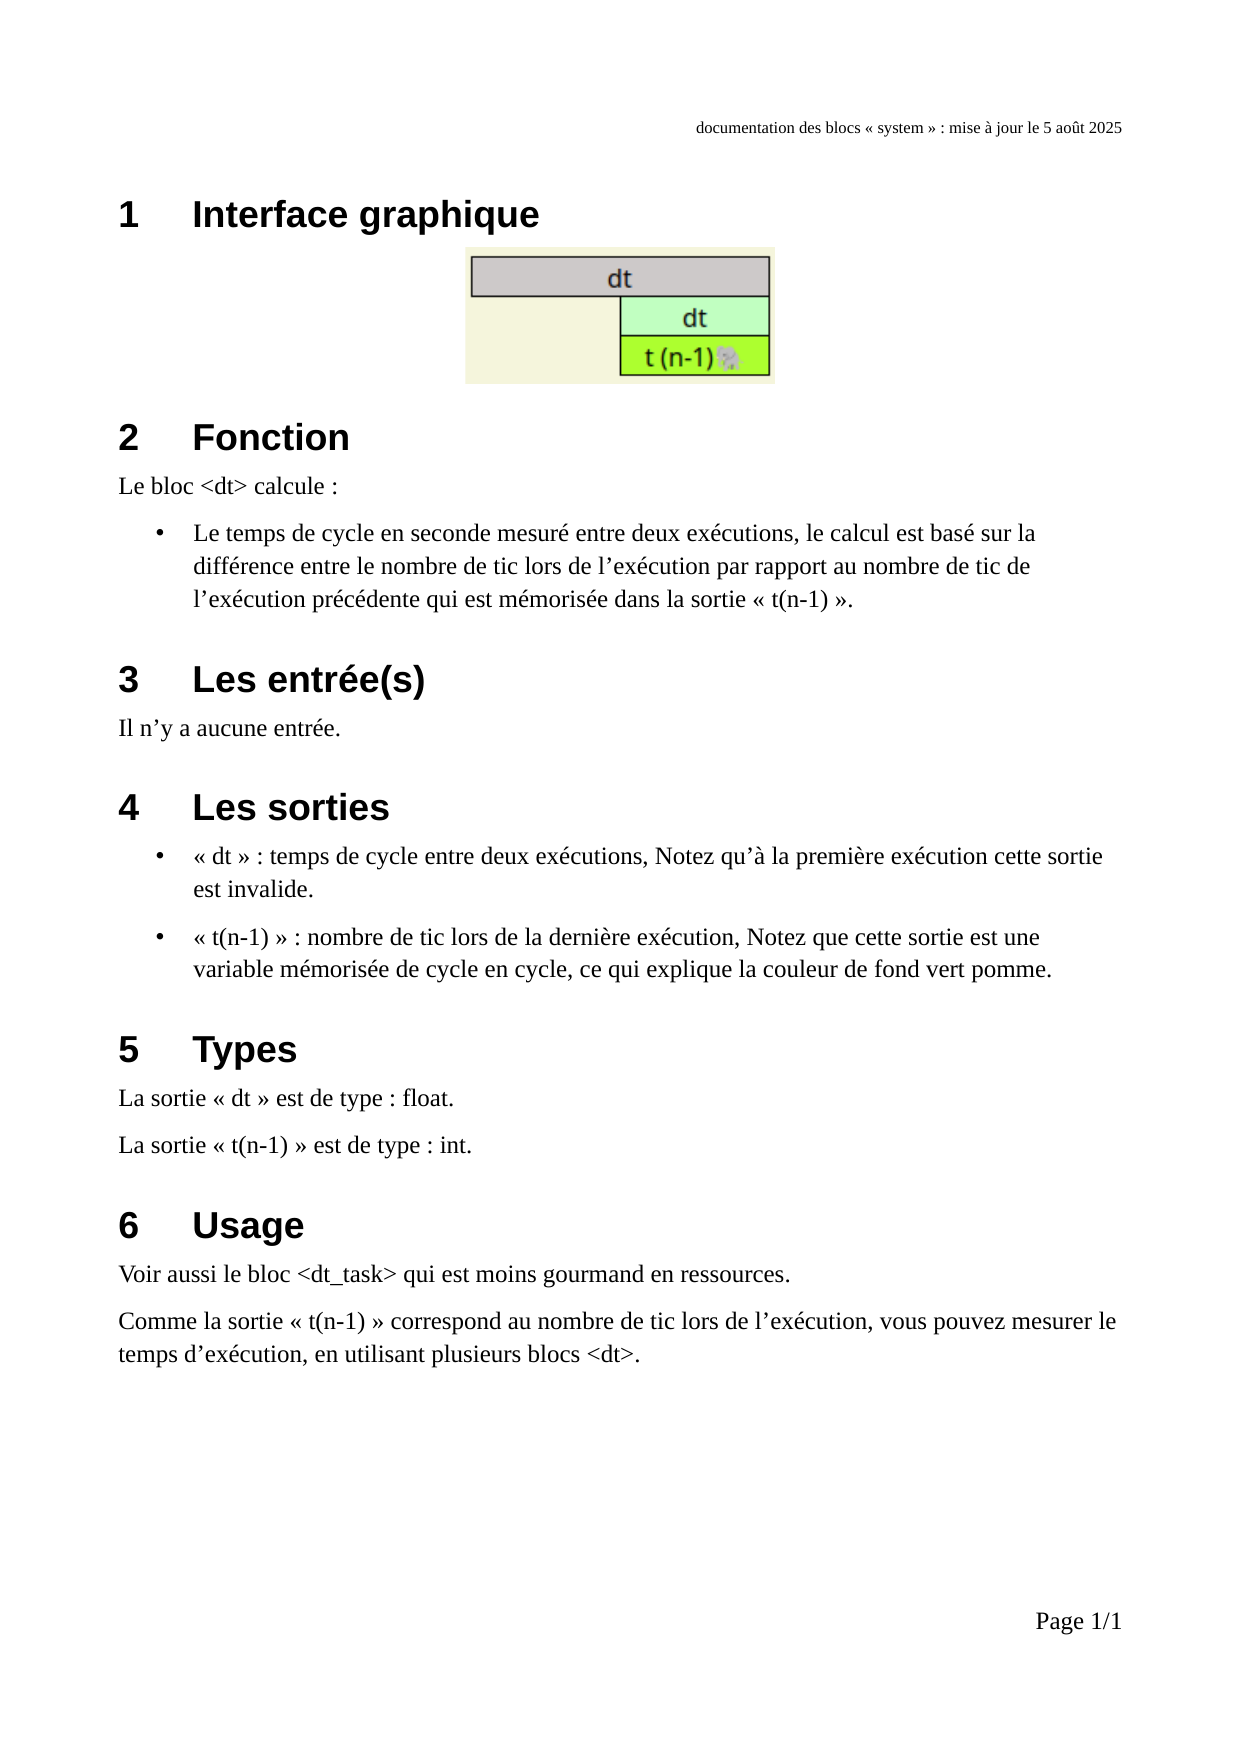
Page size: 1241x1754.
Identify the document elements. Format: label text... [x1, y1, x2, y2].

subtitle Types [118, 1027, 1122, 1070]
subtitle Fonction [118, 415, 1122, 458]
list Le temps de cycle en seconde mesuré entre deux exécutions, le calcul est basé sur la différence entre le nombre de tic lors de l’exécution par rapport au nombre de tic de l’exécution précédente qui est mémorisée dans la sortie « t(n-1) ». [156, 518, 1122, 613]
text La sortie « t(n-1) » est de type : int. [118, 1130, 1122, 1159]
text Le bloc <dt> calcule : [118, 471, 1122, 499]
subtitle Les entrée(s) [118, 657, 1122, 700]
picture [465, 247, 775, 384]
text Comme la sortie « t(n-1) » correspond au nombre de tic lors de l’exécution, vous pouvez mesurer le temps d’exécution, en utilisant plusieurs blocs <dt>. [118, 1306, 1122, 1368]
list « dt » : temps de cycle entre deux exécutions, Notez qu’à la première exécution cette sortie est invalide. [156, 841, 1122, 903]
subtitle Les sorties [118, 785, 1122, 828]
text Il n’y a aucune entrée. [118, 713, 1122, 741]
subtitle Usage [118, 1203, 1122, 1246]
list « t(n-1) » : nombre de tic lors de la dernière exécution, Notez que cette sortie est une variable mémorisée de cycle en cycle, ce qui explique la couleur de fond vert pomme. [156, 922, 1122, 983]
text La sortie « dt » est de type : float. [118, 1083, 1122, 1112]
subtitle Interface graphique [118, 192, 1122, 235]
text Voir aussi le bloc <dt_task> qui est moins gourmand en ressources. [118, 1259, 1122, 1287]
